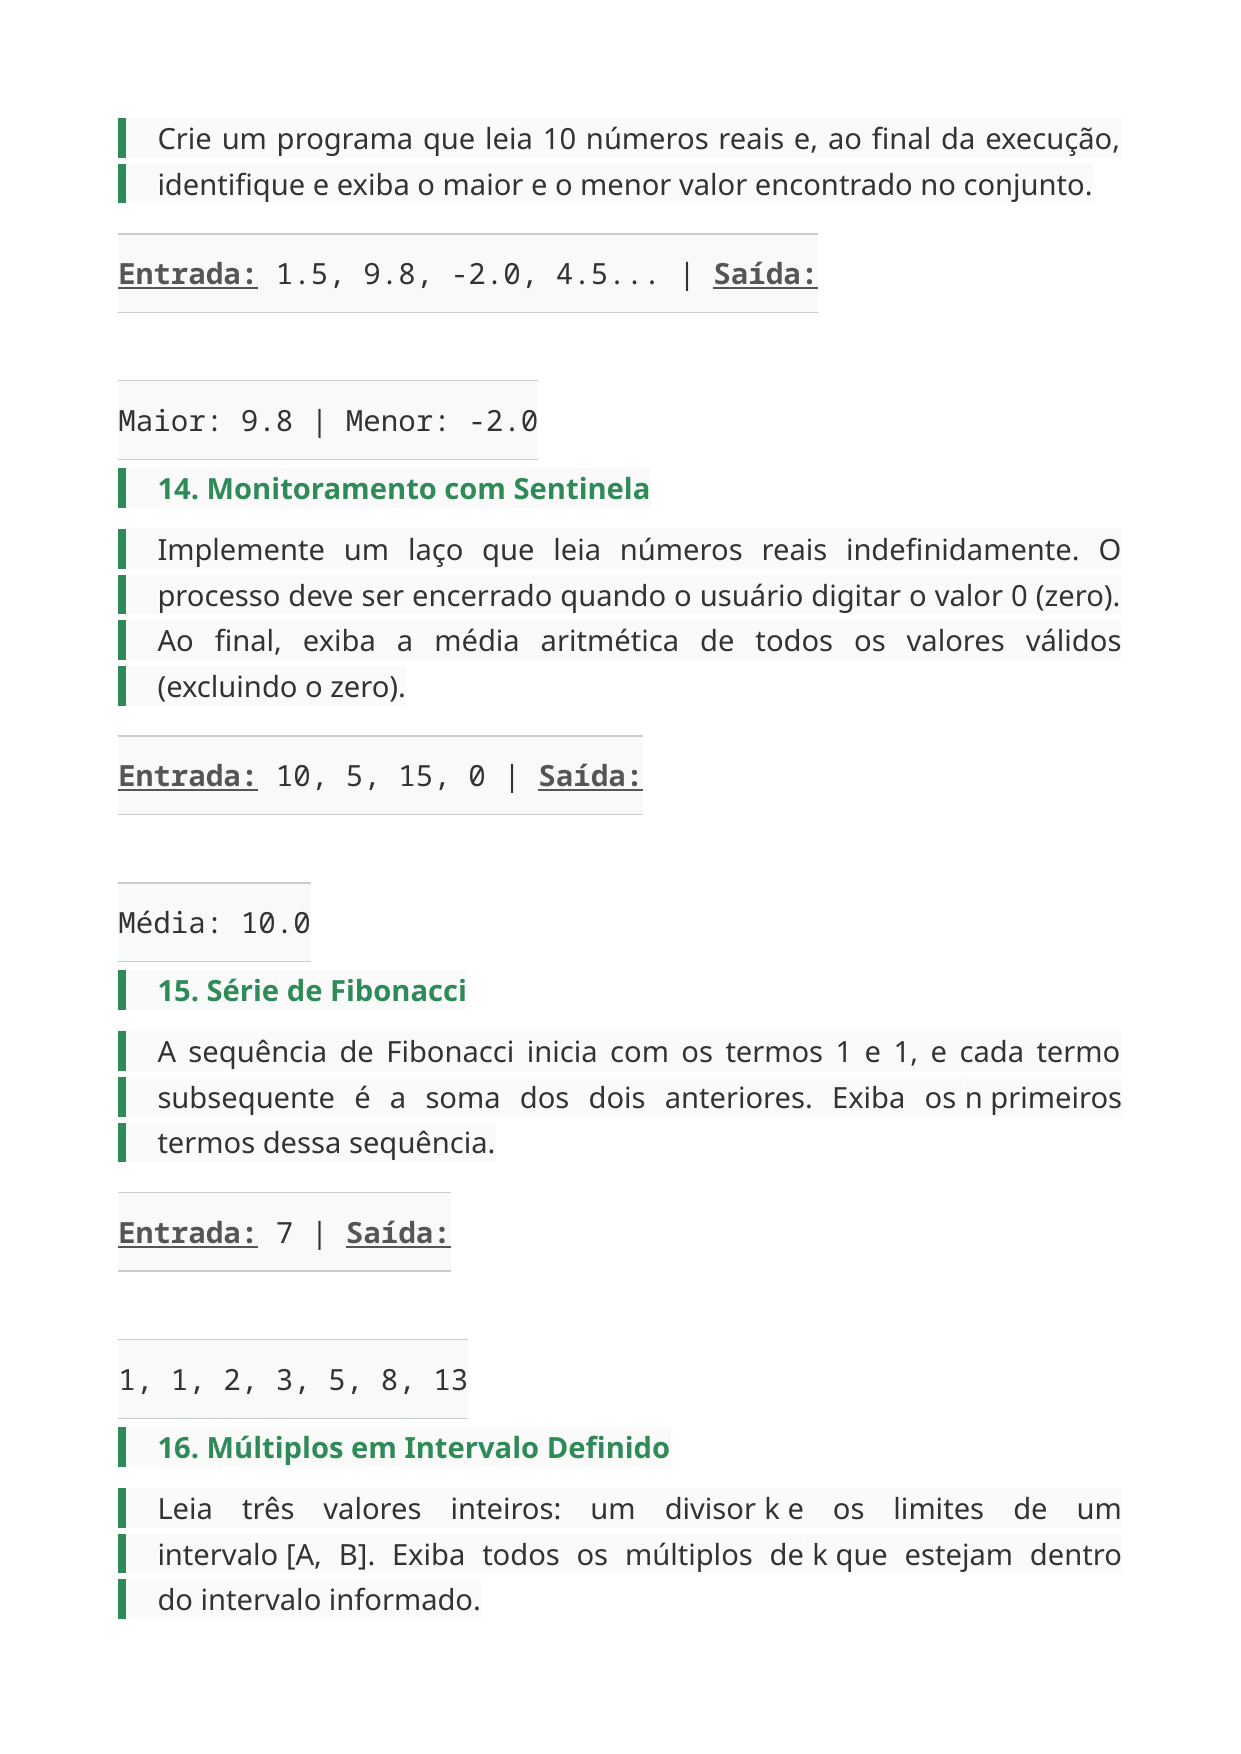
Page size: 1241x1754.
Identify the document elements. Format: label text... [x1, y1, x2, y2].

text A sequência de Fibonacci inicia com os termos 1 e 1, e cada termo subsequente é a soma dos dois anteriores. Exiba os n primeiros termos dessa sequência. [118, 1031, 1122, 1162]
text 14. Monitoramento com Sentinela [126, 468, 1122, 508]
text Média: 10.0 [118, 882, 1122, 962]
text Entrada: 10, 5, 15, 0 | Saída: [118, 735, 1122, 815]
text Crie um programa que leia 10 números reais e, ao final da execução, identifique e exiba o maior e o menor valor encontrado no conjunto. [118, 118, 1122, 203]
text Leia três valores inteiros: um divisor k e os limites de um intervalo [A, B]. Exiba todos os múltiplos de k que estejam dentro do intervalo informado. [118, 1488, 1122, 1619]
text Implemente um laço que leia números reais indefinidamente. O processo deve ser encerrado quando o usuário digitar o valor 0 (zero). Ao final, exiba a média aritmética de todos os valores válidos (excluindo o zero). [118, 529, 1122, 706]
text 15. Série de Fibonacci [126, 970, 1122, 1010]
text 1, 1, 2, 3, 5, 8, 13 [118, 1339, 1122, 1419]
text Maior: 9.8 | Menor: -2.0 [118, 380, 1122, 460]
text Entrada: 7 | Saída: [118, 1192, 1122, 1272]
text 16. Múltiplos em Intervalo Definido [126, 1427, 1122, 1467]
text Entrada: 1.5, 9.8, -2.0, 4.5... | Saída: [118, 233, 1122, 313]
